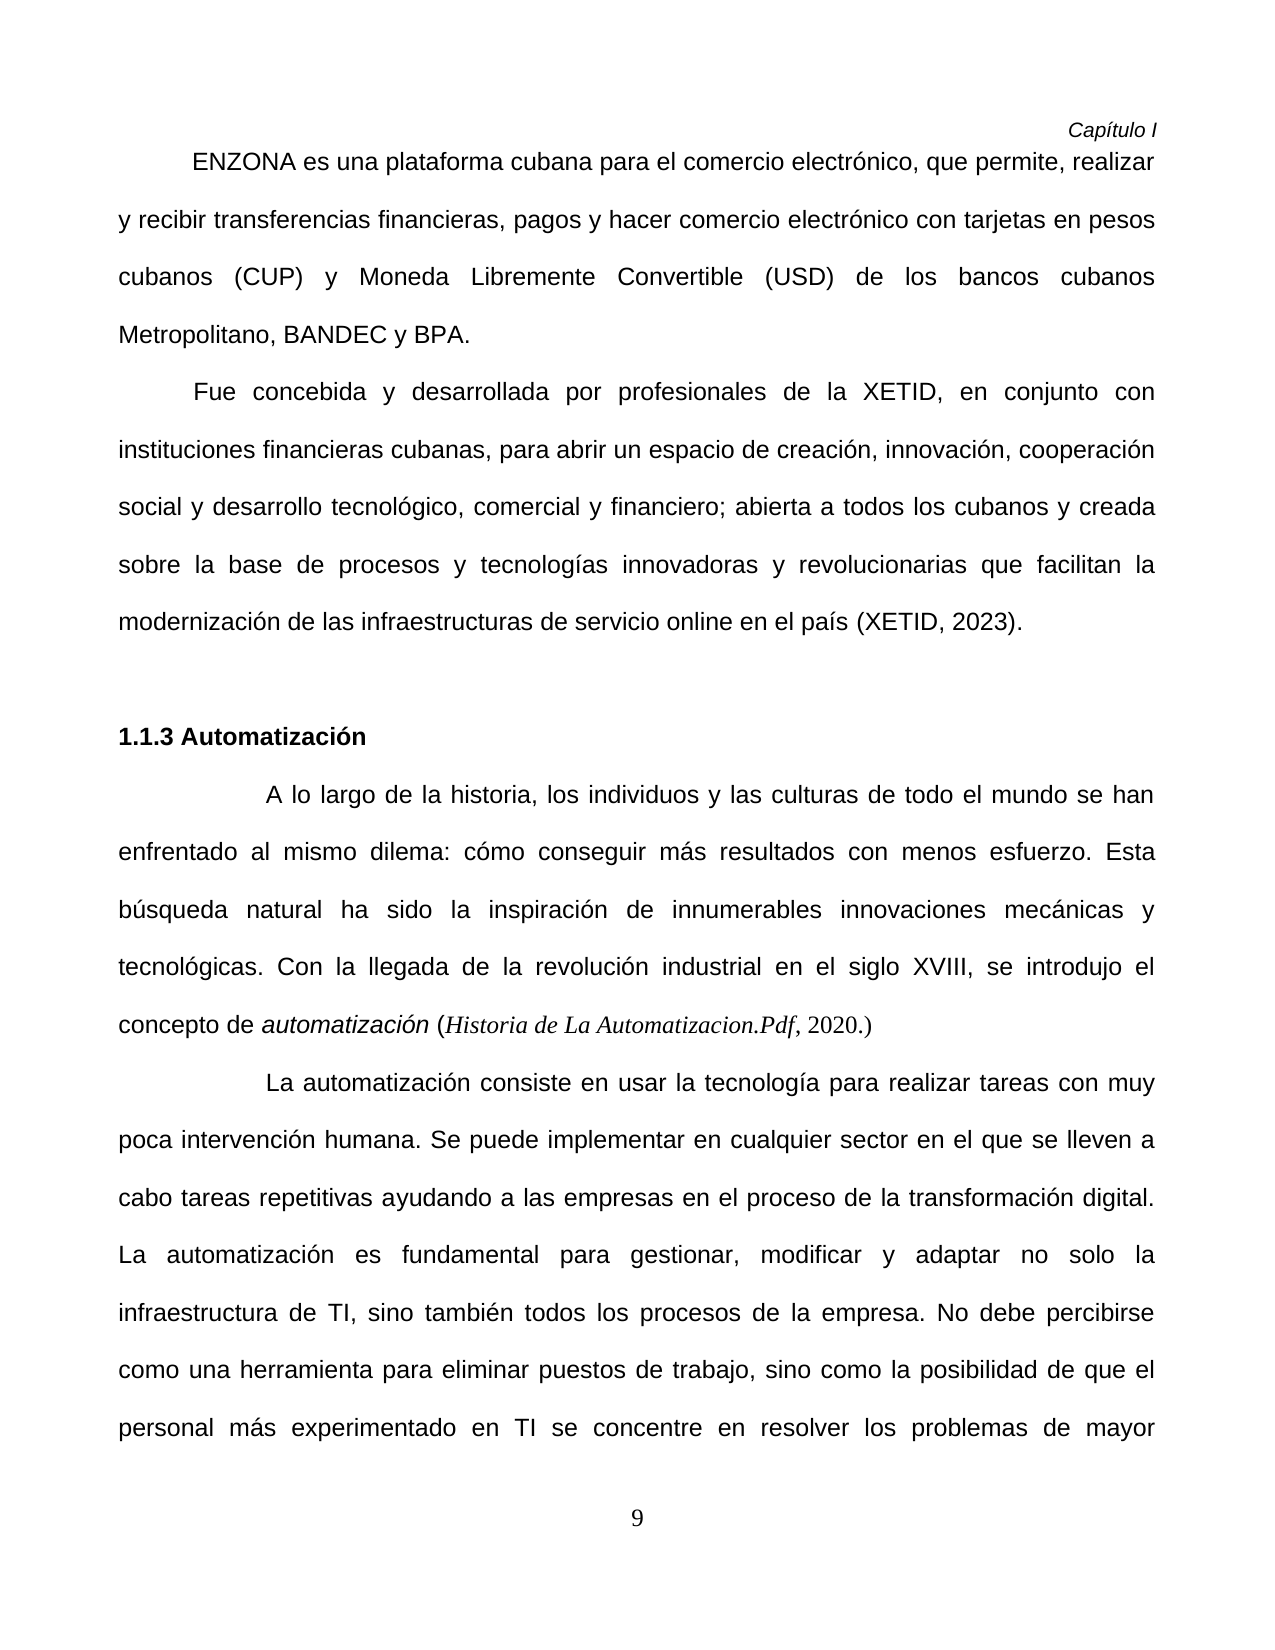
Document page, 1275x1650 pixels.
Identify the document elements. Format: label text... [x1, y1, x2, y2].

text La automatización consiste en usar la tecnología para realizar tareas con muy poca intervención humana. Se puede implementar en cualquier sector en el que se lleven a cabo tareas repetitivas ayudando a las empresas en el proceso de la transformación digital. La automatización es fundamental para gestionar, modificar y adaptar no solo la infraestructura de TI, sino también todos los procesos de la empresa. No debe percibirse como una herramienta para eliminar puestos de trabajo, sino como la posibilidad de que el personal más experimentado en TI se concentre en resolver los problemas de mayor [118, 1068, 1157, 1441]
text Fue concebida y desarrollada por profesionales de la XETID, en conjunto con instituciones financieras cubanas, para abrir un espacio de creación, innovación, cooperación social y desarrollo tecnológico, comercial y financiero; abierta a todos los cubanos y creada sobre la base de procesos y tecnologías innovadoras y revolucionarias que facilitan la modernización de las infraestructuras de servicio online en el país (XETID, 2023). [118, 377, 1157, 636]
text 1.1.3 Automatización [118, 722, 1157, 751]
text ENZONA es una plataforma cubana para el comercio electrónico, que permite, realizar y recibir transferencias financieras, pagos y hacer comercio electrónico con tarjetas en pesos cubanos (CUP) y Moneda Libremente Convertible (USD) de los bancos cubanos Metropolitano, BANDEC y BPA. [118, 147, 1157, 349]
text A lo largo de la historia, los individuos y las culturas de todo el mundo se han enfrentado al mismo dilema: cómo conseguir más resultados con menos esfuerzo. Esta búsqueda natural ha sido la inspiración de innumerables innovaciones mecánicas y tecnológicas. Con la llegada de la revolución industrial en el siglo XVIII, se introdujo el concepto de automatización (Historia de La Automatizacion.Pdf, 2020.) [118, 780, 1157, 1039]
